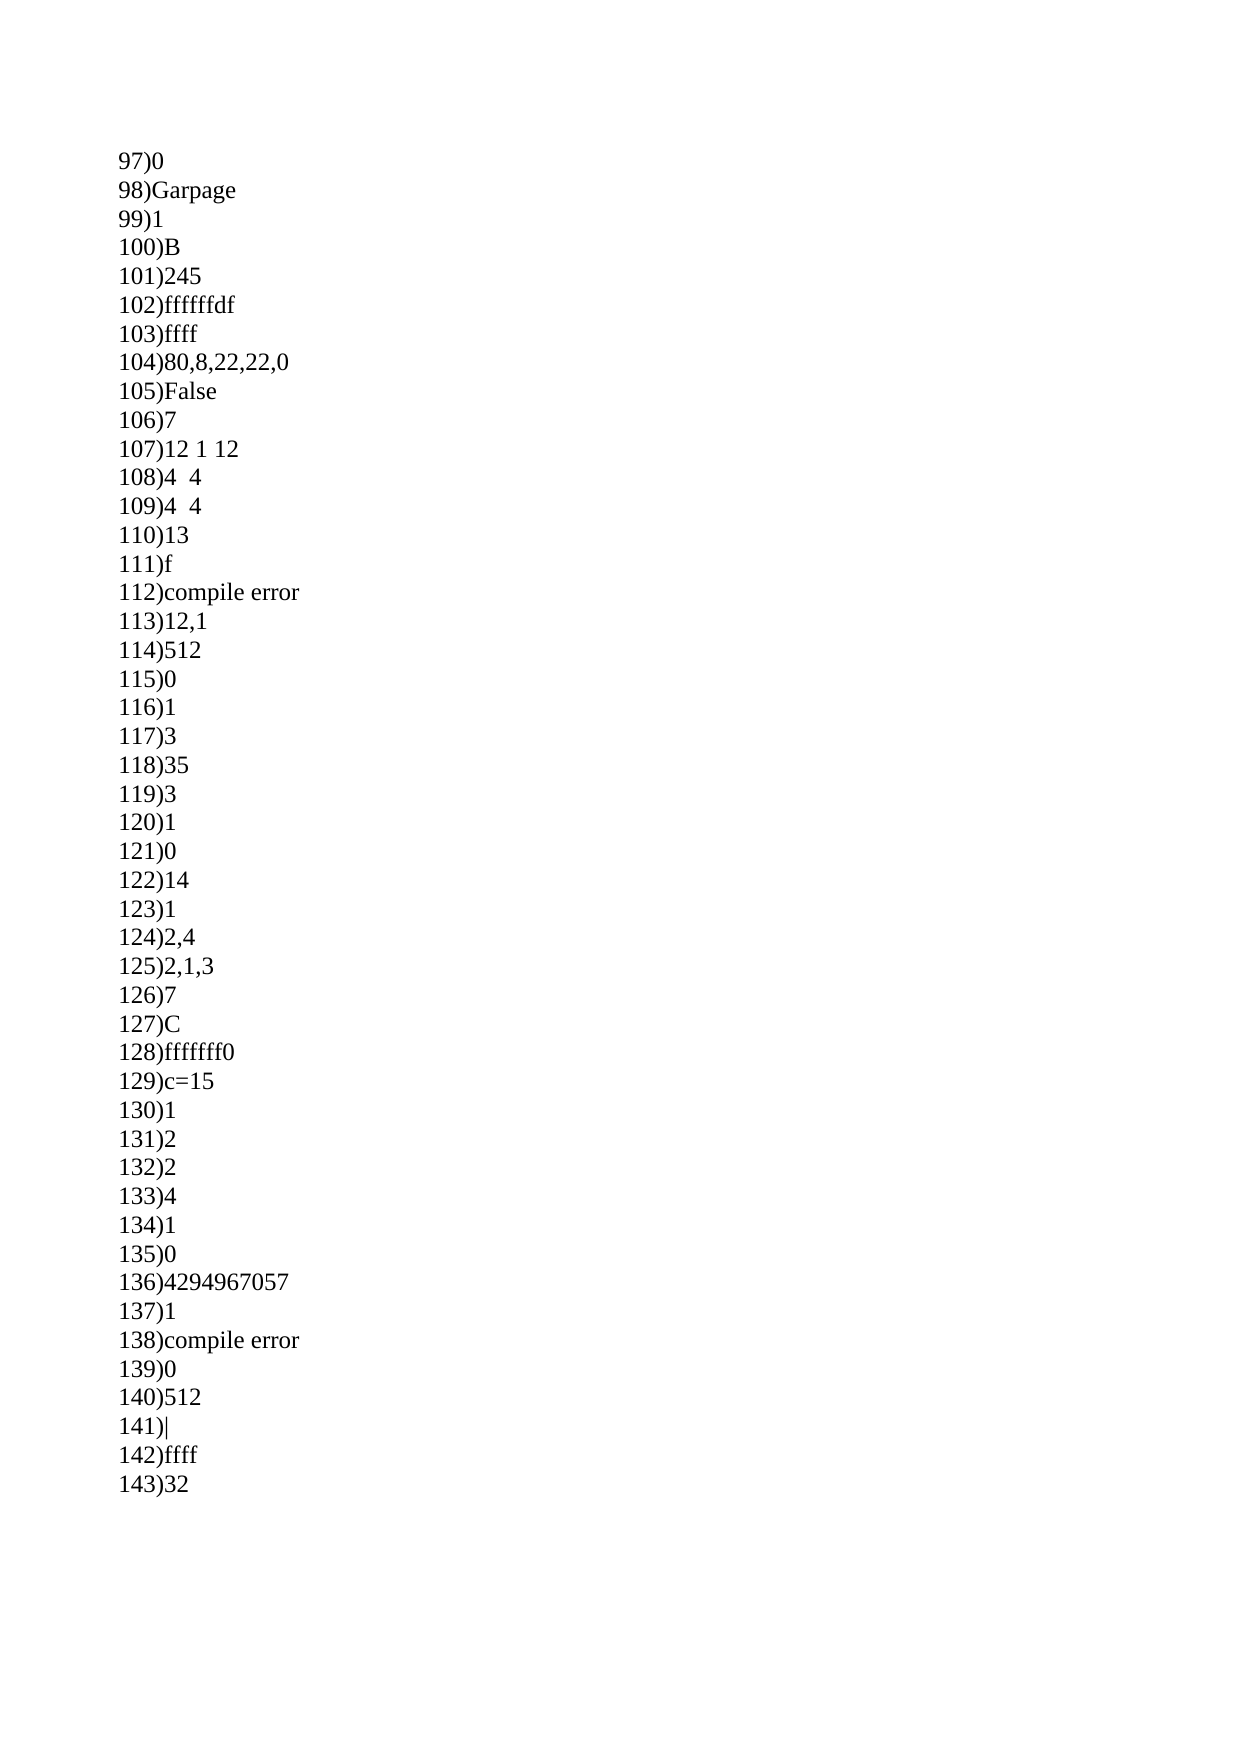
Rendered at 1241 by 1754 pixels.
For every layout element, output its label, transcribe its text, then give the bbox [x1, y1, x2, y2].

text 136)4294967057 [118, 1267, 1122, 1296]
text 109)4 4 [118, 491, 1122, 520]
text 110)13 [118, 520, 1122, 549]
text 115)0 [118, 664, 1122, 692]
text 123)1 [118, 894, 1122, 922]
text 133)4 [118, 1181, 1122, 1210]
text 101)245 [118, 261, 1122, 290]
text 128)fffffff0 [118, 1037, 1122, 1066]
text 97)0 [118, 146, 1122, 175]
text 114)512 [118, 635, 1122, 664]
text 116)1 [118, 692, 1122, 721]
text 125)2,1,3 [118, 951, 1122, 980]
text 137)1 [118, 1296, 1122, 1325]
text 118)35 [118, 750, 1122, 779]
text 103)ffff [118, 319, 1122, 347]
text 129)c=15 [118, 1066, 1122, 1095]
text 108)4 4 [118, 462, 1122, 491]
text 127)C [118, 1009, 1122, 1037]
text 122)14 [118, 865, 1122, 894]
text 124)2,4 [118, 922, 1122, 951]
text 126)7 [118, 980, 1122, 1009]
text 117)3 [118, 721, 1122, 750]
text 120)1 [118, 807, 1122, 836]
text 113)12,1 [118, 606, 1122, 635]
text 135)0 [118, 1239, 1122, 1267]
text 142)ffff [118, 1440, 1122, 1469]
text 141)| [118, 1411, 1122, 1440]
text 106)7 [118, 405, 1122, 434]
text 138)compile error [118, 1325, 1122, 1354]
text 98)Garpage [118, 175, 1122, 204]
text 102)ffffffdf [118, 290, 1122, 319]
text 139)0 [118, 1354, 1122, 1382]
text 121)0 [118, 836, 1122, 865]
text 104)80,8,22,22,0 [118, 347, 1122, 376]
text 131)2 [118, 1124, 1122, 1152]
text 99)1 [118, 204, 1122, 232]
text 105)False [118, 376, 1122, 405]
text 140)512 [118, 1382, 1122, 1411]
text 143)32 [118, 1469, 1122, 1497]
text 132)2 [118, 1152, 1122, 1181]
text 119)3 [118, 779, 1122, 807]
text 112)compile error [118, 577, 1122, 606]
text 134)1 [118, 1210, 1122, 1239]
text 100)B [118, 232, 1122, 261]
text 130)1 [118, 1095, 1122, 1124]
text 111)f [118, 549, 1122, 577]
text 107)12 1 12 [118, 434, 1122, 462]
